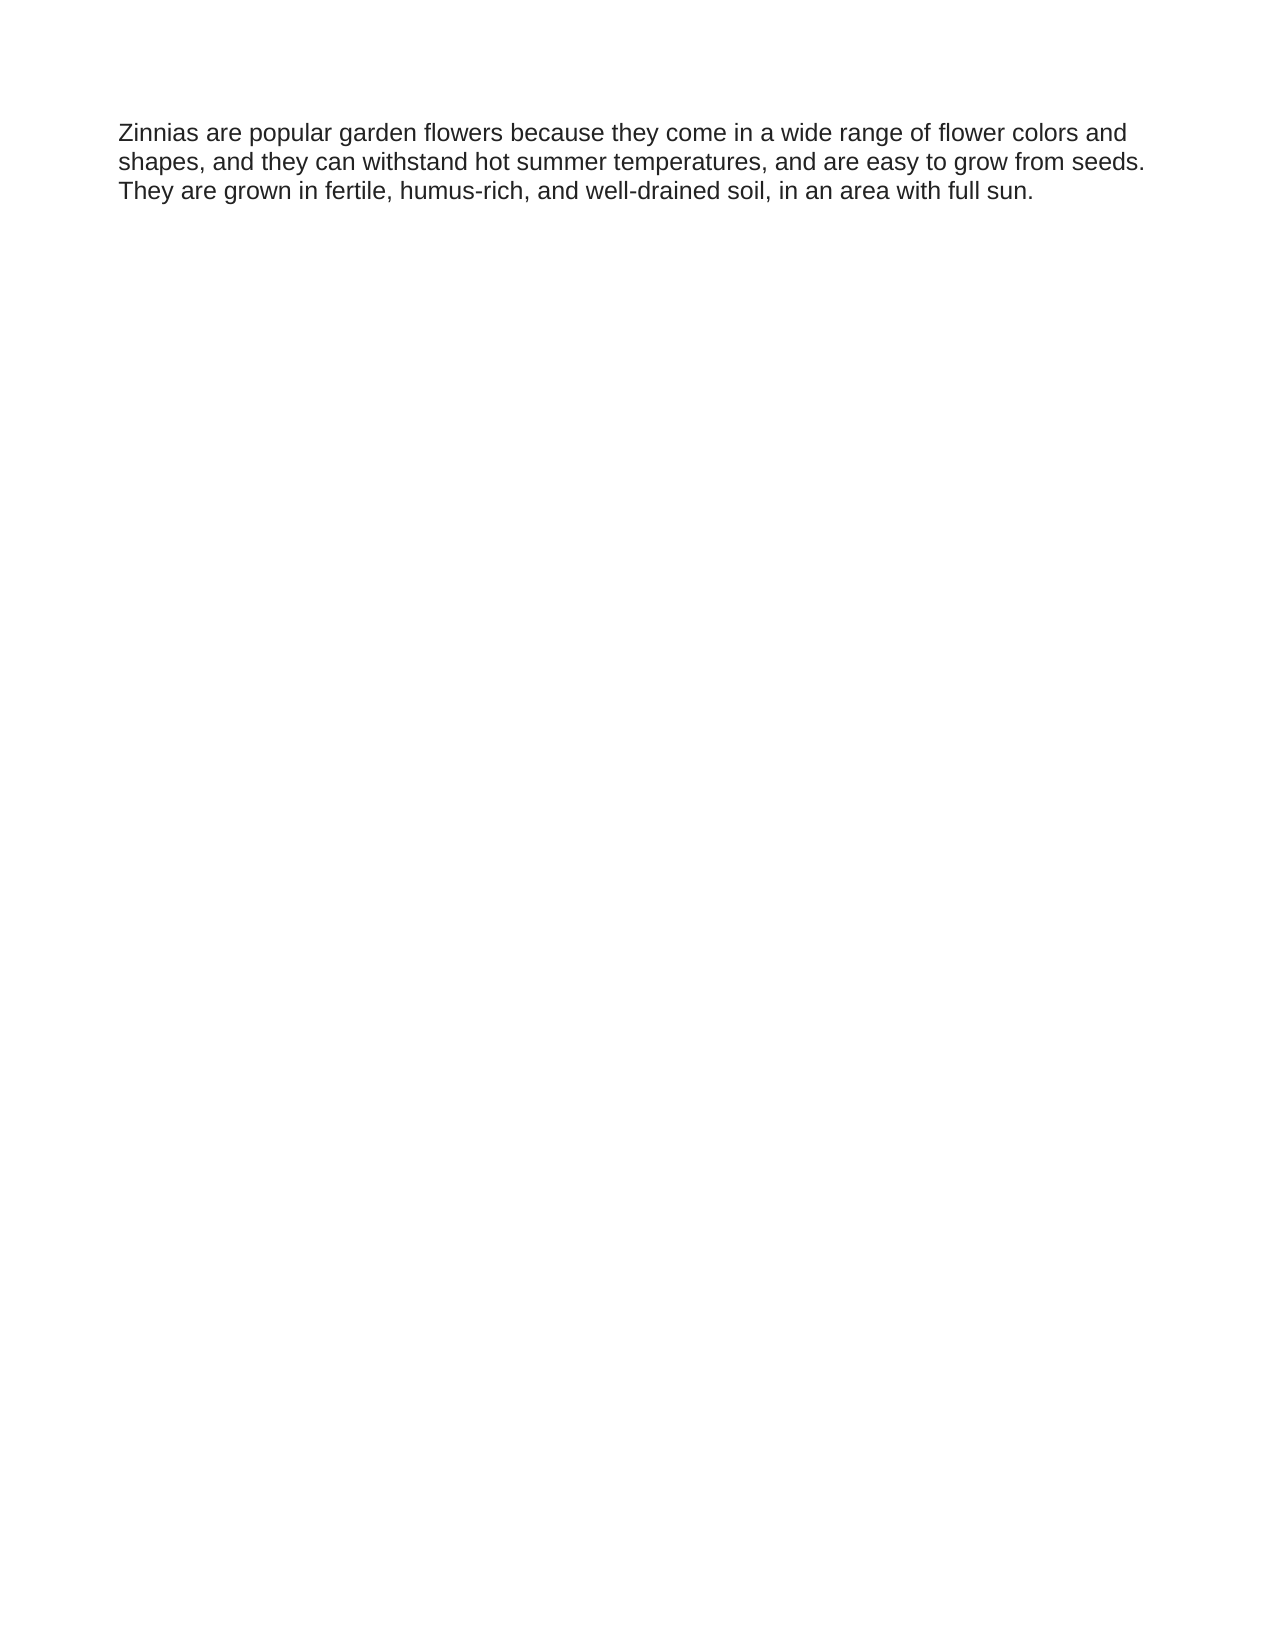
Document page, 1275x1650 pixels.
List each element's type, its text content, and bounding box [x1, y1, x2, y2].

text Zinnias are popular garden flowers because they come in a wide range of flower colors and shapes, and they can withstand hot summer temperatures, and are easy to grow from seeds. They are grown in fertile, humus-rich, and well-drained soil, in an area with full sun. [118, 118, 1157, 204]
